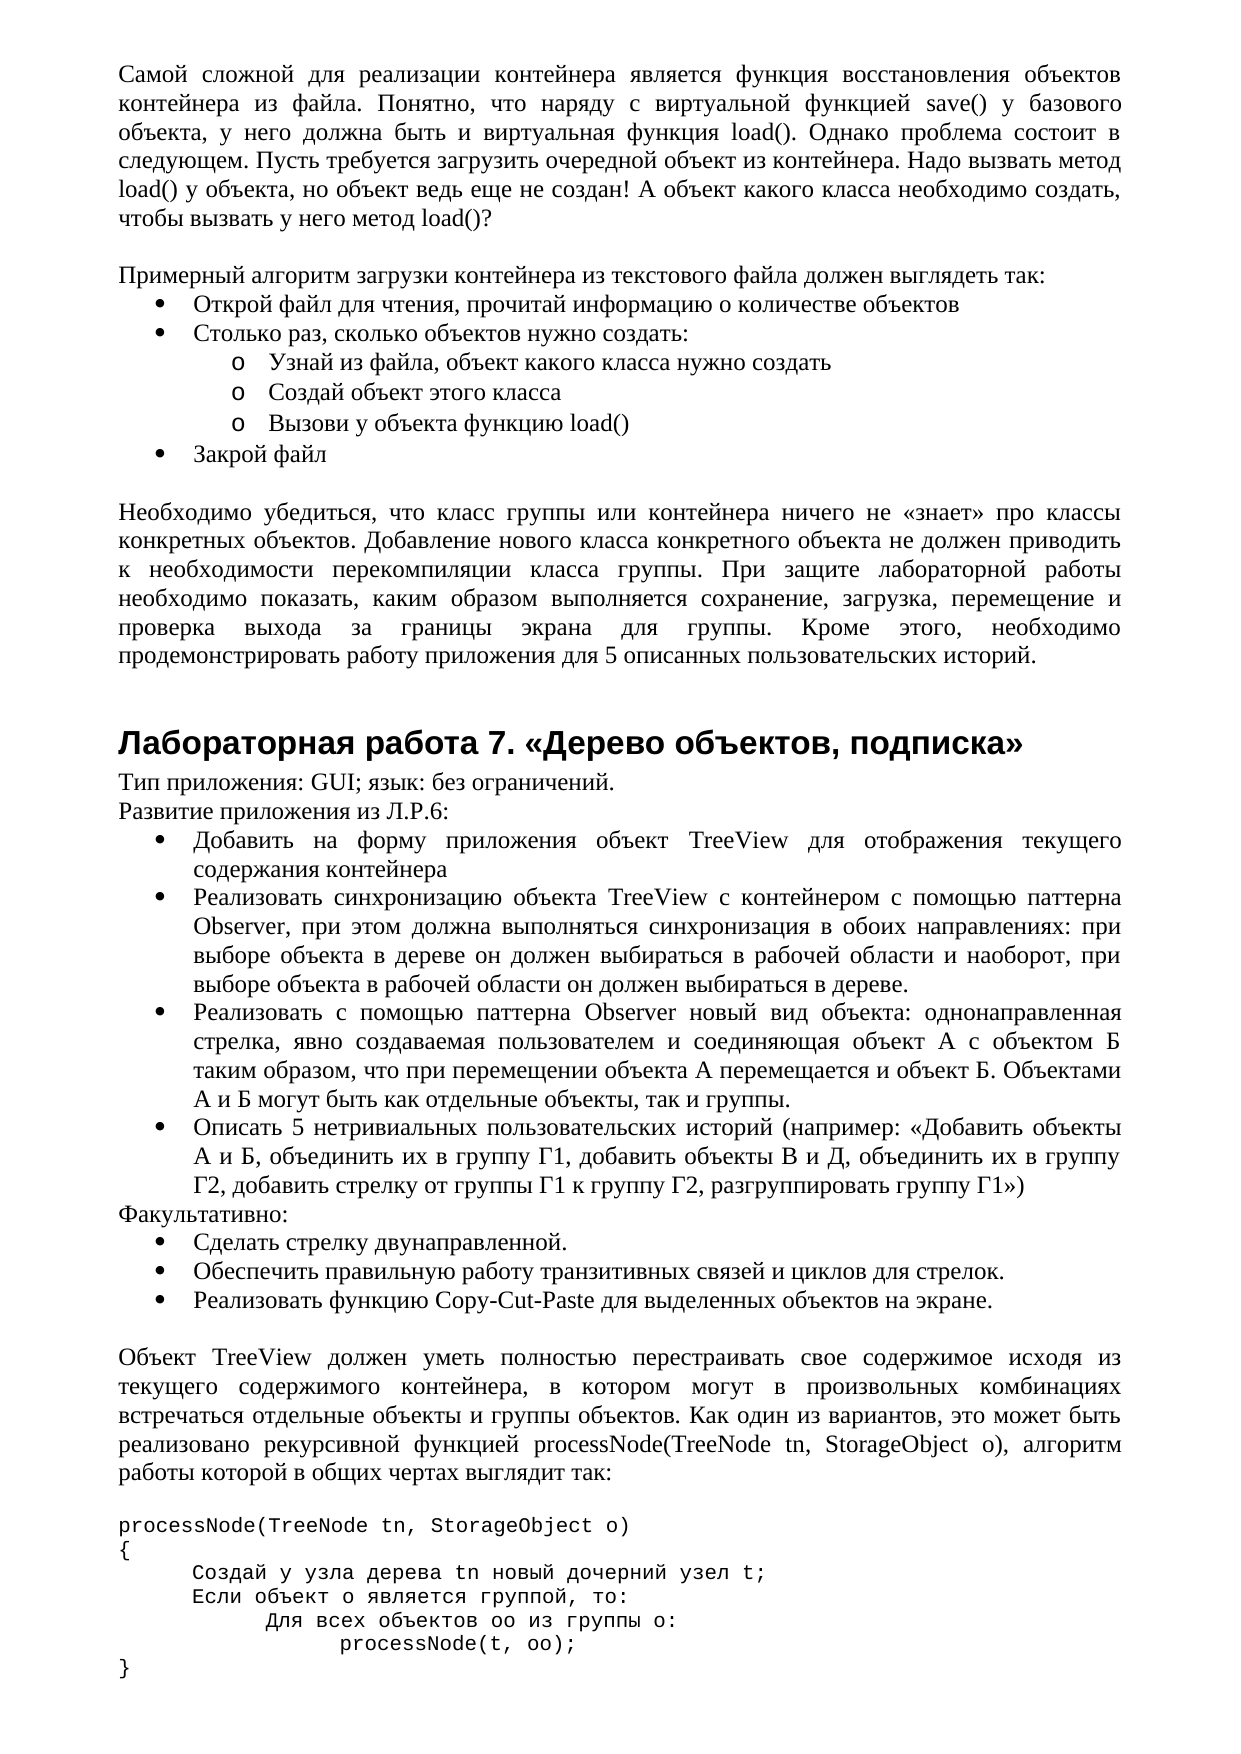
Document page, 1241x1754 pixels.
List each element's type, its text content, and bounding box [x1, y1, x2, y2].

list Столько раз, сколько объектов нужно создать: [156, 318, 1122, 347]
list Закрой файл [156, 439, 1122, 468]
list Добавить на форму приложения объект TreeView для отображения текущего содержания контейнера [156, 825, 1122, 882]
text Примерный алгоритм загрузки контейнера из текстового файла должен выглядеть так: [118, 260, 1122, 289]
text Развитие приложения из Л.Р.6: [118, 796, 1122, 825]
list Реализовать с помощью паттерна Observer новый вид объекта: однонаправленная стрелка, явно создаваемая пользователем и соединяющая объект А с объектом Б таким образом, что при перемещении объекта А перемещается и объект Б. Объектами А и Б могут быть как отдельные объекты, так и группы. [156, 997, 1122, 1112]
list Создай объект этого класса [231, 377, 1122, 408]
text Факультативно: [118, 1199, 1122, 1227]
list Сделать стрелку двунаправленной. [156, 1227, 1122, 1256]
list Обеспечить правильную работу транзитивных связей и циклов для стрелок. [156, 1256, 1122, 1285]
list Открой файл для чтения, прочитай информацию о количестве объектов [156, 289, 1122, 318]
text processNode(t, oo); [118, 1633, 1122, 1657]
text processNode(TreeNode tn, StorageObject o) [118, 1515, 1122, 1539]
text { [118, 1539, 1122, 1562]
text Если объект o является группой, то: [118, 1586, 1122, 1609]
text Тип приложения: GUI; язык: без ограничений. [118, 767, 1122, 796]
text Необходимо убедиться, что класс группы или контейнера ничего не «знает» про классы конкретных объектов. Добавление нового класса конкретного объекта не должен приводить к необходимости перекомпиляции класса группы. При защите лабораторной работы необходимо показать, каким образом выполняется сохранение, загрузка, перемещение и проверка выхода за границы экрана для группы. Кроме этого, необходимо продемонстрировать работу приложения для 5 описанных пользовательских историй. [118, 497, 1122, 669]
list Вызови у объекта функцию load() [231, 408, 1122, 439]
list Реализовать синхронизацию объекта TreeView с контейнером с помощью паттерна Observer, при этом должна выполняться синхронизация в обоих направлениях: при выборе объекта в дереве он должен выбираться в рабочей области и наоборот, при выборе объекта в рабочей области он должен выбираться в дереве. [156, 882, 1122, 997]
list Узнай из файла, объект какого класса нужно создать [231, 347, 1122, 377]
text Самой сложной для реализации контейнера является функция восстановления объектов контейнера из файла. Понятно, что наряду с виртуальной функцией save() у базового объекта, у него должна быть и виртуальная функция load(). Однако проблема состоит в следующем. Пусть требуется загрузить очередной объект из контейнера. Надо вызвать метод load() у объекта, но объект ведь еще не создан! А объект какого класса необходимо создать, чтобы вызвать у него метод load()? [118, 59, 1122, 232]
subtitle Лабораторная работа 7. «Дерево объектов, подписка» [118, 723, 1122, 761]
list Описать 5 нетривиальных пользовательских историй (например: «Добавить объекты А и Б, объединить их в группу Г1, добавить объекты В и Д, объединить их в группу Г2, добавить стрелку от группы Г1 к группу Г2, разгруппировать группу Г1») [156, 1112, 1122, 1199]
list Реализовать функцию Copy-Cut-Paste для выделенных объектов на экране. [156, 1285, 1122, 1314]
text Объект TreeView должен уметь полностью перестраивать свое содержимое исходя из текущего содержимого контейнера, в котором могут в произвольных комбинациях встречаться отдельные объекты и группы объектов. Как один из вариантов, это может быть реализовано рекурсивной функцией processNode(TreeNode tn, StorageObject o), алгоритм работы которой в общих чертах выглядит так: [118, 1342, 1122, 1486]
text } [118, 1657, 1122, 1681]
text Для всех объектов oo из группы o: [118, 1609, 1122, 1633]
text Создай у узла дерева tn новый дочерний узел t; [118, 1562, 1122, 1586]
